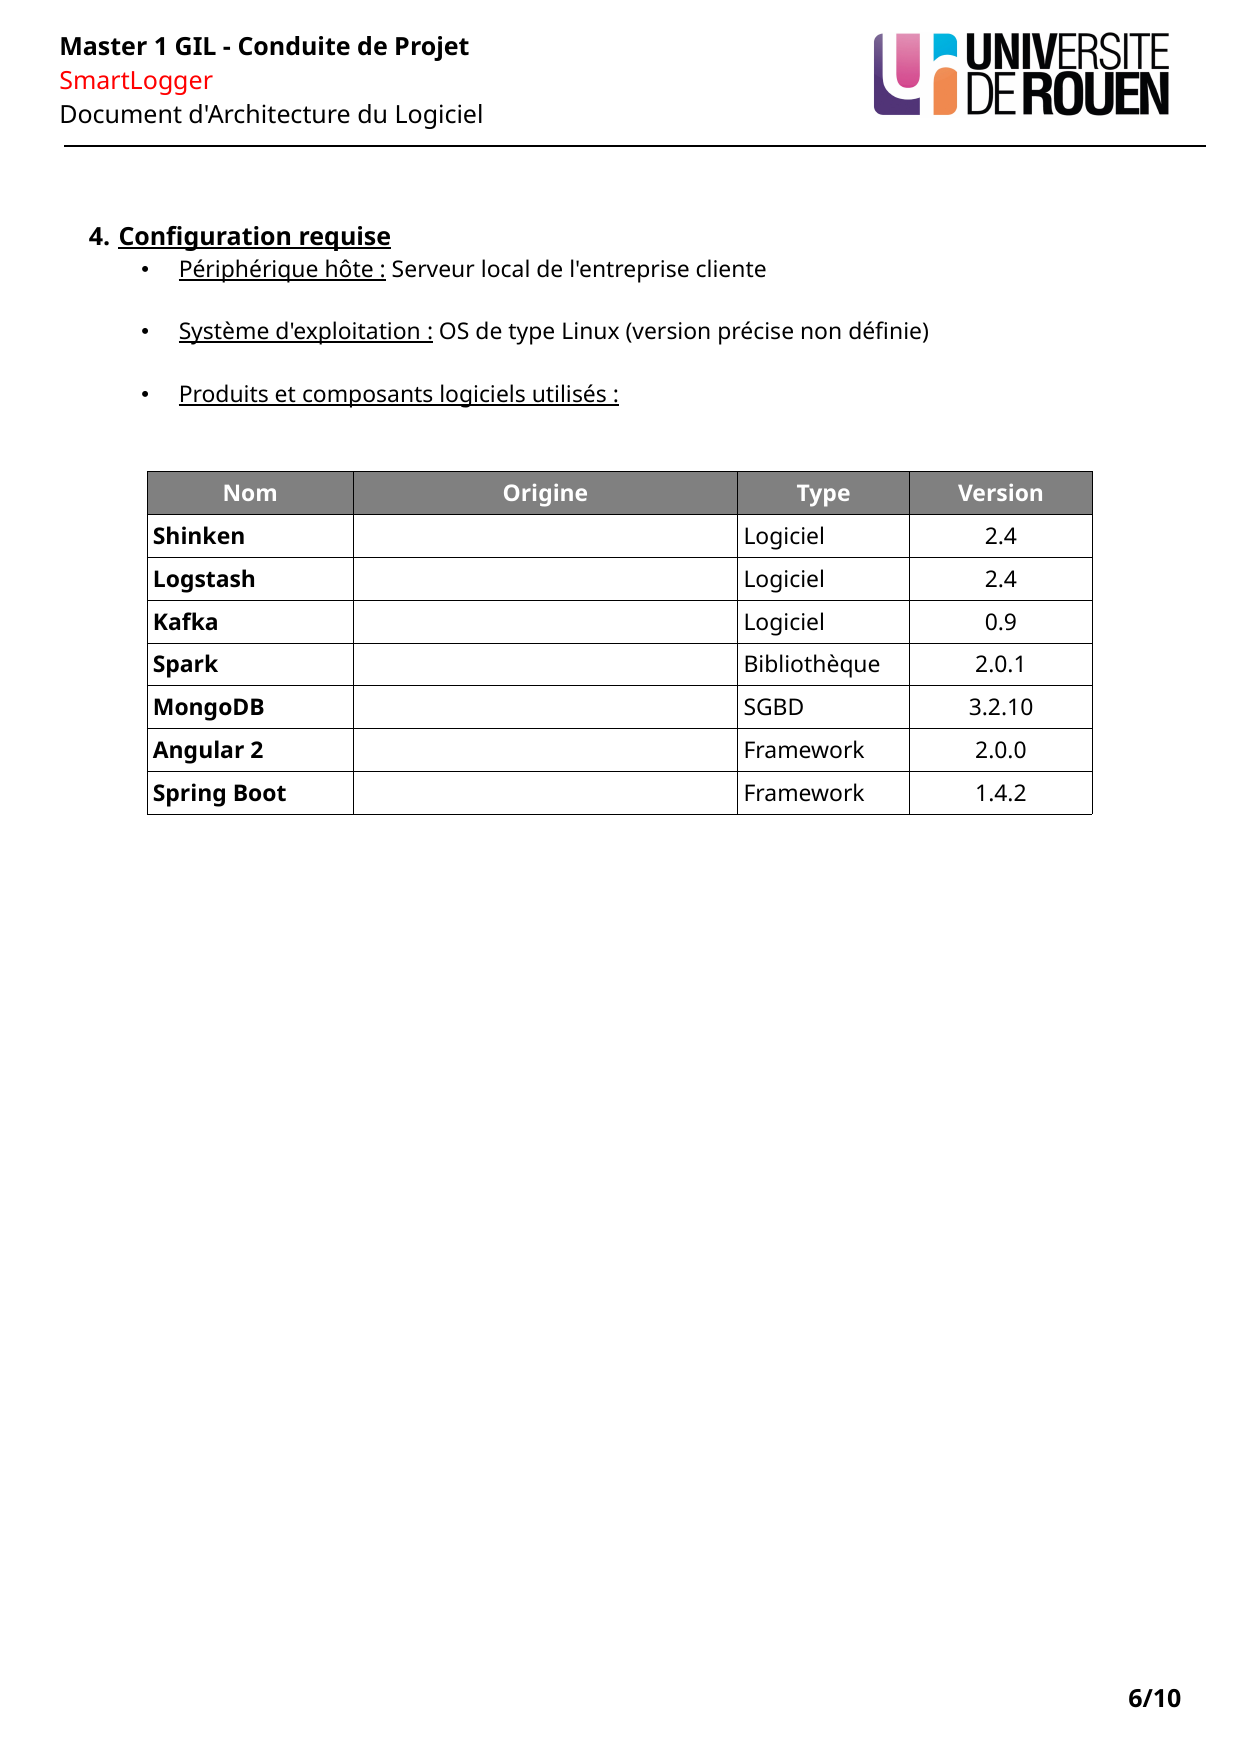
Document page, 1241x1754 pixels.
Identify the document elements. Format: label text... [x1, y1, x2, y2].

table_cell 2.0.0 [910, 729, 1092, 771]
table_cell 2.4 [910, 515, 1092, 557]
table_cell Kafka [148, 601, 353, 642]
table_cell Logiciel [738, 558, 909, 600]
table_cell Logiciel [738, 601, 909, 642]
table_cell [354, 686, 737, 728]
table_cell [354, 558, 737, 600]
table_header Version [910, 472, 1092, 514]
table_header Type [738, 472, 909, 514]
table_cell 2.0.1 [910, 644, 1092, 685]
table_cell [354, 772, 737, 814]
table_cell Logiciel [738, 515, 909, 557]
table_cell Shinken [148, 515, 353, 557]
table_cell 3.2.10 [910, 686, 1092, 728]
table_cell [354, 601, 737, 642]
picture [872, 32, 1170, 118]
subtitle Configuration requise [89, 218, 1181, 252]
table_cell Logstash [148, 558, 353, 600]
table_cell Framework [738, 729, 909, 771]
table_cell Spark [148, 644, 353, 685]
table_cell Spring Boot [148, 772, 353, 814]
table_cell Framework [738, 772, 909, 814]
table_header Origine [354, 472, 737, 514]
table_header Nom [148, 472, 353, 514]
table_cell [354, 515, 737, 557]
table_cell SGBD [738, 686, 909, 728]
table_cell [354, 729, 737, 771]
list Périphérique hôte : Serveur local de l'entreprise cliente [141, 252, 1181, 284]
table_cell 0.9 [910, 601, 1092, 642]
table_cell 2.4 [910, 558, 1092, 600]
table_cell Bibliothèque [738, 644, 909, 685]
list Système d'exploitation : OS de type Linux (version précise non définie) [141, 315, 1181, 346]
table_cell Angular 2 [148, 729, 353, 771]
table_cell 1.4.2 [910, 772, 1092, 814]
list Produits et composants logiciels utilisés : [141, 377, 1181, 409]
table_cell MongoDB [148, 686, 353, 728]
table_cell [354, 644, 737, 685]
